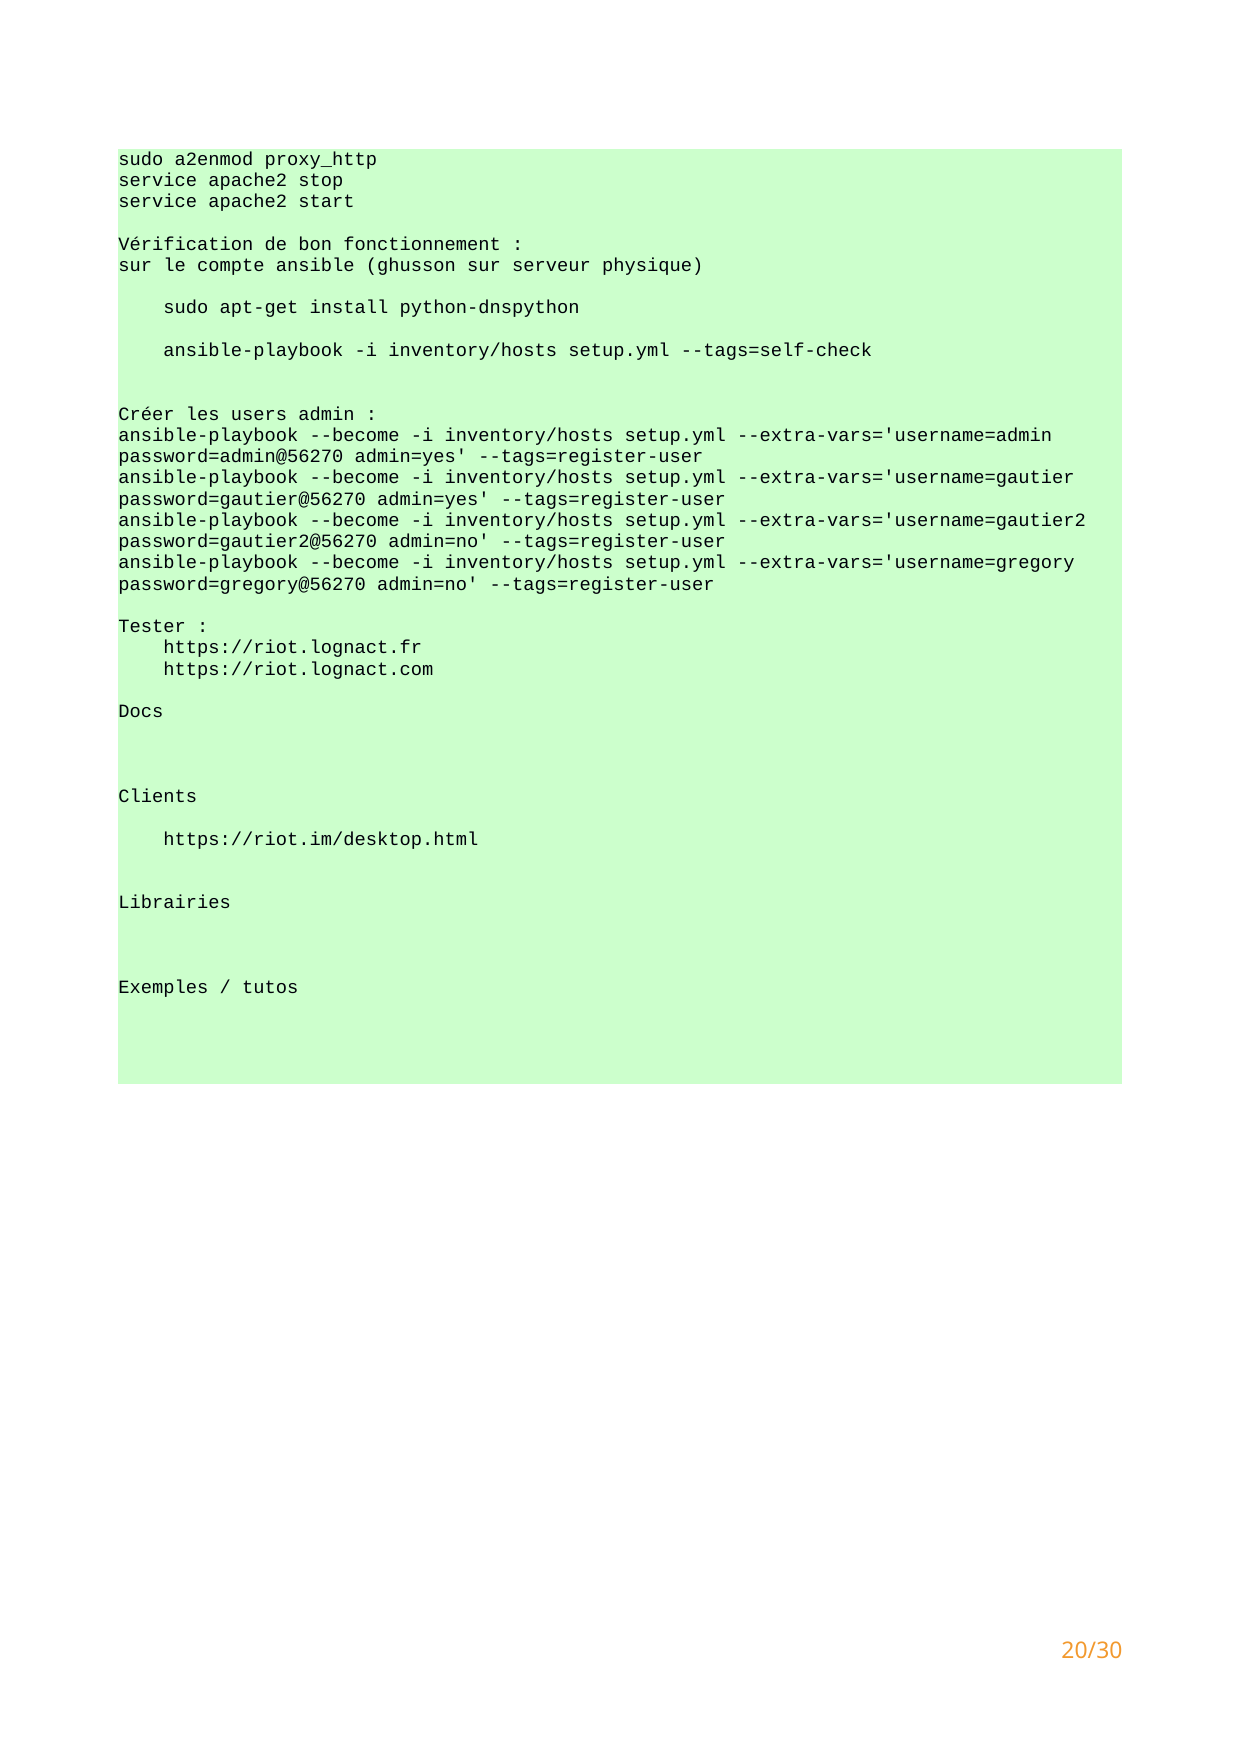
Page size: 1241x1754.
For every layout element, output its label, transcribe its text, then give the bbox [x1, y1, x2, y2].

text ansible-playbook --become -i inventory/hosts setup.yml --extra-vars='username=admin password=admin@56270 admin=yes' --tags=register-user [118, 426, 1122, 468]
text sur le compte ansible (ghusson sur serveur physique) [118, 256, 1122, 277]
text service apache2 stop [118, 171, 1122, 192]
text ansible-playbook --become -i inventory/hosts setup.yml --extra-vars='username=gregory password=gregory@56270 admin=no' --tags=register-user [118, 553, 1122, 596]
text sudo apt-get install python-dnspython [118, 298, 1122, 319]
text ansible-playbook --become -i inventory/hosts setup.yml --extra-vars='username=gautier password=gautier@56270 admin=yes' --tags=register-user [118, 468, 1122, 511]
text Exemples / tutos [118, 978, 1122, 999]
text sudo a2enmod proxy_http [118, 149, 1122, 171]
text ansible-playbook -i inventory/hosts setup.yml --tags=self-check [118, 341, 1122, 362]
text Clients [118, 787, 1122, 808]
text https://riot.lognact.com [118, 659, 1122, 681]
text https://riot.lognact.fr [118, 638, 1122, 659]
text https://riot.im/desktop.html [118, 829, 1122, 851]
text Vérification de bon fonctionnement : [118, 234, 1122, 256]
text service apache2 start [118, 192, 1122, 213]
text Créer les users admin : [118, 404, 1122, 426]
text Librairies [118, 893, 1122, 914]
text Docs [118, 702, 1122, 723]
text ansible-playbook --become -i inventory/hosts setup.yml --extra-vars='username=gautier2 password=gautier2@56270 admin=no' --tags=register-user [118, 511, 1122, 553]
text Tester : [118, 617, 1122, 638]
